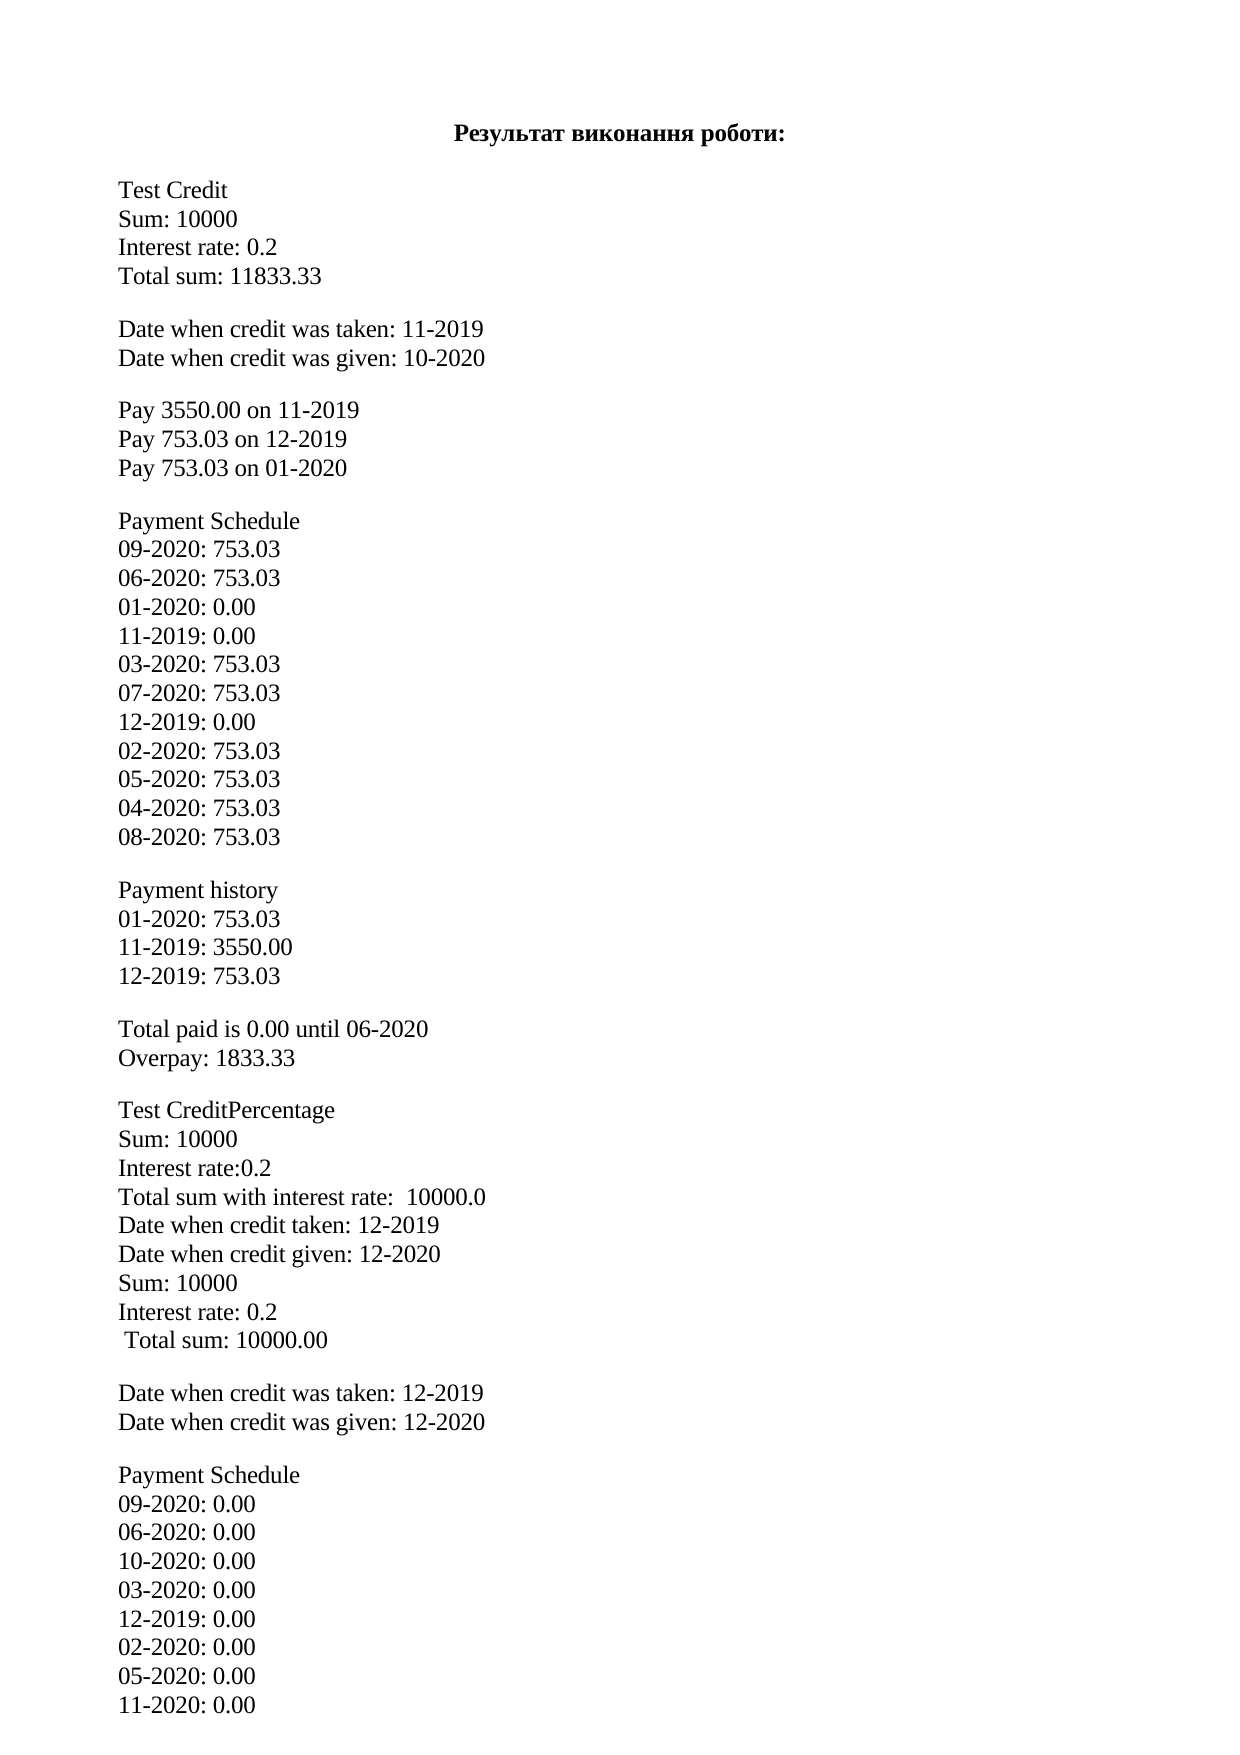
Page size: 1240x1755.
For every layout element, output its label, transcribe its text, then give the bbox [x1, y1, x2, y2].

text Pay 3550.00 on 11-2019 [118, 396, 1133, 424]
text Sum: 10000 [118, 1124, 1133, 1153]
text 09-2020: 753.03 [118, 534, 1133, 563]
text Total sum: 10000.00 [118, 1326, 1133, 1354]
text Date when credit given: 12-2020 [118, 1239, 1133, 1268]
text Date when credit taken: 12-2019 [118, 1211, 1133, 1239]
text Payment Schedule [118, 1460, 1133, 1489]
text Total sum: 11833.33 [118, 261, 1133, 290]
text 05-2020: 0.00 [118, 1661, 1133, 1690]
text Date when credit was taken: 12-2019 [118, 1378, 1133, 1407]
text Pay 753.03 on 12-2019 [118, 424, 1133, 453]
text 12-2019: 0.00 [118, 707, 1133, 736]
text Interest rate: 0.2 [118, 232, 1133, 261]
text Pay 753.03 on 01-2020 [118, 453, 1133, 482]
text 09-2020: 0.00 [118, 1489, 1133, 1517]
text Interest rate:0.2 [118, 1153, 1133, 1182]
text 11-2019: 3550.00 [118, 932, 1133, 961]
text Payment history [118, 875, 1133, 904]
text 03-2020: 753.03 [118, 649, 1133, 678]
text 11-2020: 0.00 [118, 1690, 1133, 1719]
text Payment Schedule [118, 506, 1133, 534]
text 01-2020: 753.03 [118, 904, 1133, 932]
text Test Credit [118, 175, 1133, 204]
text 10-2020: 0.00 [118, 1546, 1133, 1575]
text 05-2020: 753.03 [118, 764, 1133, 793]
text Date when credit was taken: 11-2019 [118, 314, 1133, 343]
text 06-2020: 0.00 [118, 1517, 1133, 1546]
text 04-2020: 753.03 [118, 793, 1133, 822]
text Test CreditPercentage [118, 1096, 1133, 1124]
text 07-2020: 753.03 [118, 678, 1133, 707]
text Interest rate: 0.2 [118, 1297, 1133, 1326]
text 02-2020: 0.00 [118, 1632, 1133, 1661]
text 01-2020: 0.00 [118, 592, 1133, 621]
text Date when credit was given: 12-2020 [118, 1407, 1133, 1436]
text 11-2019: 0.00 [118, 621, 1133, 649]
text Sum: 10000 [118, 204, 1133, 232]
text 03-2020: 0.00 [118, 1575, 1133, 1604]
text Total sum with interest rate: 10000.0 [118, 1182, 1133, 1211]
text 02-2020: 753.03 [118, 736, 1133, 764]
text 06-2020: 753.03 [118, 563, 1133, 592]
text 08-2020: 753.03 [118, 822, 1133, 851]
text Date when credit was given: 10-2020 [118, 343, 1133, 371]
text 12-2019: 0.00 [118, 1604, 1133, 1632]
text Total paid is 0.00 until 06-2020 [118, 1014, 1133, 1043]
text Sum: 10000 [118, 1268, 1133, 1297]
subtitle Результат виконання роботи: [106, 118, 1133, 147]
text 12-2019: 753.03 [118, 961, 1133, 990]
text Overpay: 1833.33 [118, 1043, 1133, 1071]
